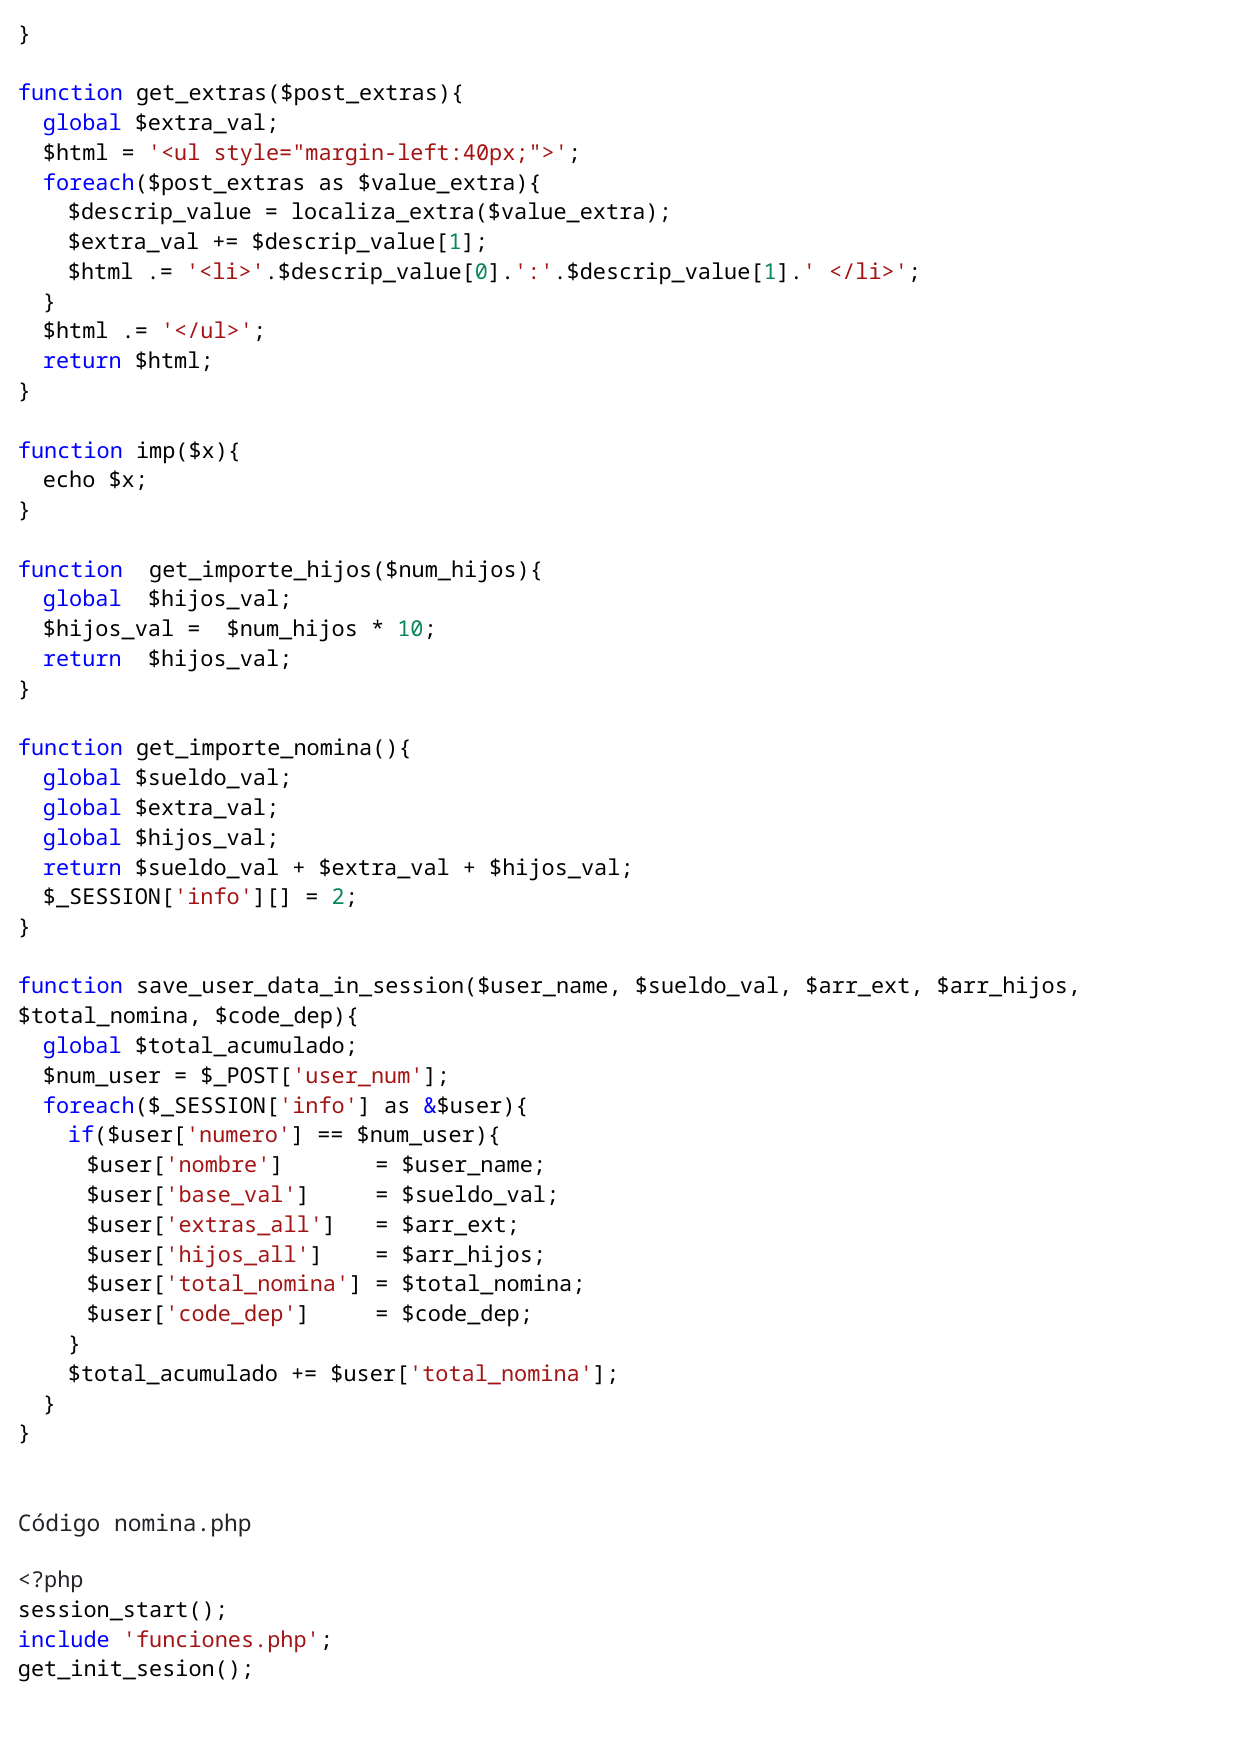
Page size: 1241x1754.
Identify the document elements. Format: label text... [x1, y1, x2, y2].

text function imp($x){ [18, 434, 1222, 464]
text $html = '<ul style="margin-left:40px;">'; [18, 137, 1222, 167]
text } [18, 911, 1222, 941]
text global $sueldo_val; [18, 762, 1222, 792]
text } [18, 1388, 1222, 1417]
text Código nomina.php [18, 1506, 1222, 1538]
text $html .= '</ul>'; [18, 316, 1222, 345]
text $hijos_val = $num_hijos * 10; [18, 613, 1222, 643]
text } [18, 494, 1222, 524]
text return $html; [18, 345, 1222, 375]
text $user['code_dep'] = $code_dep; [18, 1298, 1222, 1328]
text global $extra_val; [18, 107, 1222, 137]
text $html .= '<li>'.$descrip_value[0].':'.$descrip_value[1].' </li>'; [18, 256, 1222, 286]
text $user['hijos_all'] = $arr_hijos; [18, 1239, 1222, 1268]
text return $hijos_val; [18, 643, 1222, 673]
text include 'funciones.php'; [18, 1624, 1222, 1653]
text } [18, 18, 1222, 47]
text $user['total_nomina'] = $total_nomina; [18, 1268, 1222, 1298]
text $user['nombre'] = $user_name; [18, 1149, 1222, 1179]
text function get_importe_hijos($num_hijos){ [18, 554, 1222, 583]
text function save_user_data_in_session($user_name, $sueldo_val, $arr_ext, $arr_hijos, $total_nomina, $code_dep){ [18, 971, 1222, 1030]
text global $extra_val; [18, 792, 1222, 822]
text $_SESSION['info'][] = 2; [18, 881, 1222, 911]
text session_start(); [18, 1594, 1222, 1624]
text <?php [18, 1564, 1222, 1594]
text foreach($post_extras as $value_extra){ [18, 167, 1222, 196]
text $user['extras_all'] = $arr_ext; [18, 1209, 1222, 1239]
text } [18, 673, 1222, 703]
text } [18, 375, 1222, 405]
text $total_acumulado += $user['total_nomina']; [18, 1358, 1222, 1388]
text if($user['numero'] == $num_user){ [18, 1119, 1222, 1149]
text return $sueldo_val + $extra_val + $hijos_val; [18, 851, 1222, 881]
text function get_importe_nomina(){ [18, 732, 1222, 762]
text $user['base_val'] = $sueldo_val; [18, 1179, 1222, 1209]
text $extra_val += $descrip_value[1]; [18, 226, 1222, 256]
text $descrip_value = localiza_extra($value_extra); [18, 196, 1222, 226]
text $num_user = $_POST['user_num']; [18, 1060, 1222, 1090]
text } [18, 1328, 1222, 1358]
text global $hijos_val; [18, 583, 1222, 613]
text } [18, 1417, 1222, 1447]
text } [18, 286, 1222, 316]
text global $hijos_val; [18, 822, 1222, 851]
text global $total_acumulado; [18, 1030, 1222, 1060]
text get_init_sesion(); [18, 1653, 1222, 1683]
text function get_extras($post_extras){ [18, 77, 1222, 107]
text foreach($_SESSION['info'] as &$user){ [18, 1090, 1222, 1119]
text echo $x; [18, 464, 1222, 494]
